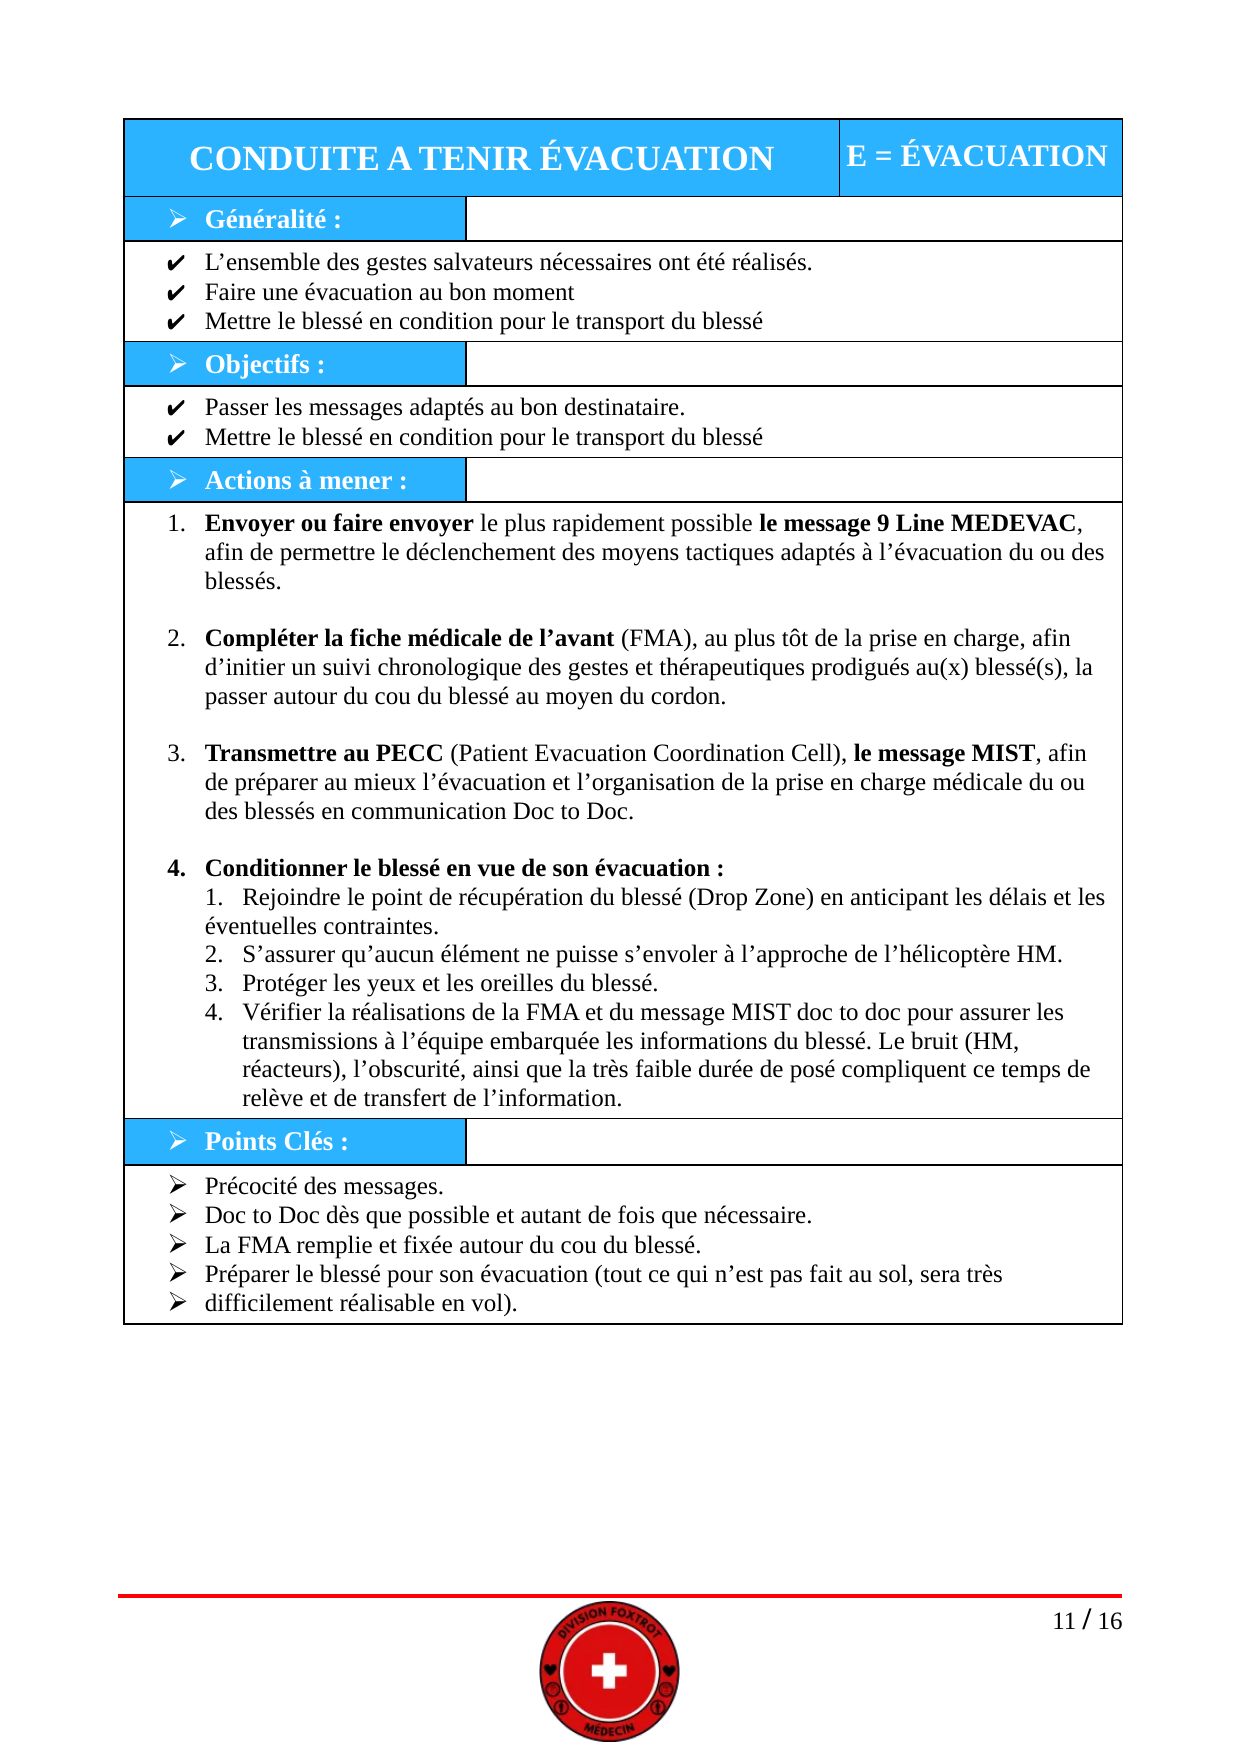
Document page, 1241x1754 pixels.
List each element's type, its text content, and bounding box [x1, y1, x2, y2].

table_cell Généralité : [125, 197, 465, 240]
table_cell Précocité des messages. Doc to Doc dès que possible et autant de fois que nécessaire. La FMA remplie et fixée autour du cou du blessé. Préparer le blessé pour son évacuation (tout ce qui n’est pas fait au sol, sera très difficilement réalisable en vol). [125, 1166, 1122, 1323]
table_cell L’ensemble des gestes salvateurs nécessaires ont été réalisés. Faire une évacuation au bon moment Mettre le blessé en condition pour le transport du blessé [125, 242, 1122, 341]
table_cell Envoyer ou faire envoyer le plus rapidement possible le message 9 Line MEDEVAC, afin de permettre le déclenchement des moyens tactiques adaptés à l’évacuation du ou des blessés. Compléter la fiche médicale de l’avant (FMA), au plus tôt de la prise en charge, afin d’initier un suivi chronologique des gestes et thérapeutiques prodigués au(x) blessé(s), la passer autour du cou du blessé au moyen du cordon. Transmettre au PECC (Patient Evacuation Coordination Cell), le message MIST, afin de préparer au mieux l’évacuation et l’organisation de la prise en charge médicale du ou des blessés en communication Doc to Doc. Conditionner le blessé en vue de son évacuation : Rejoindre le point de récupération du blessé (Drop Zone) en anticipant les délais et les éventuelles contraintes. S’assurer qu’aucun élément ne puisse s’envoler à l’approche de l’hélicoptère HM. Protéger les yeux et les oreilles du blessé. Vérifier la réalisations de la FMA et du message MIST doc to doc pour assurer les transmissions à l’équipe embarquée les informations du blessé. Le bruit (HM, réacteurs), l’obscurité, ainsi que la très faible durée de posé compliquent ce temps de relève et de transfert de l’information. [125, 503, 1122, 1118]
table_header E = ÉVACUATION [840, 120, 1122, 196]
table_header CONDUITE A TENIR ÉVACUATION [125, 120, 839, 196]
table_cell Actions à mener : [125, 458, 465, 501]
table_cell Points Clés : [125, 1119, 465, 1164]
table_cell Objectifs : [125, 342, 465, 385]
table_cell Passer les messages adaptés au bon destinataire. Mettre le blessé en condition pour le transport du blessé [125, 387, 1122, 457]
table_cell [467, 197, 1122, 240]
table_cell [467, 458, 1122, 501]
table_cell [467, 1119, 1122, 1164]
table_cell [467, 342, 1122, 385]
picture [539, 1601, 680, 1742]
